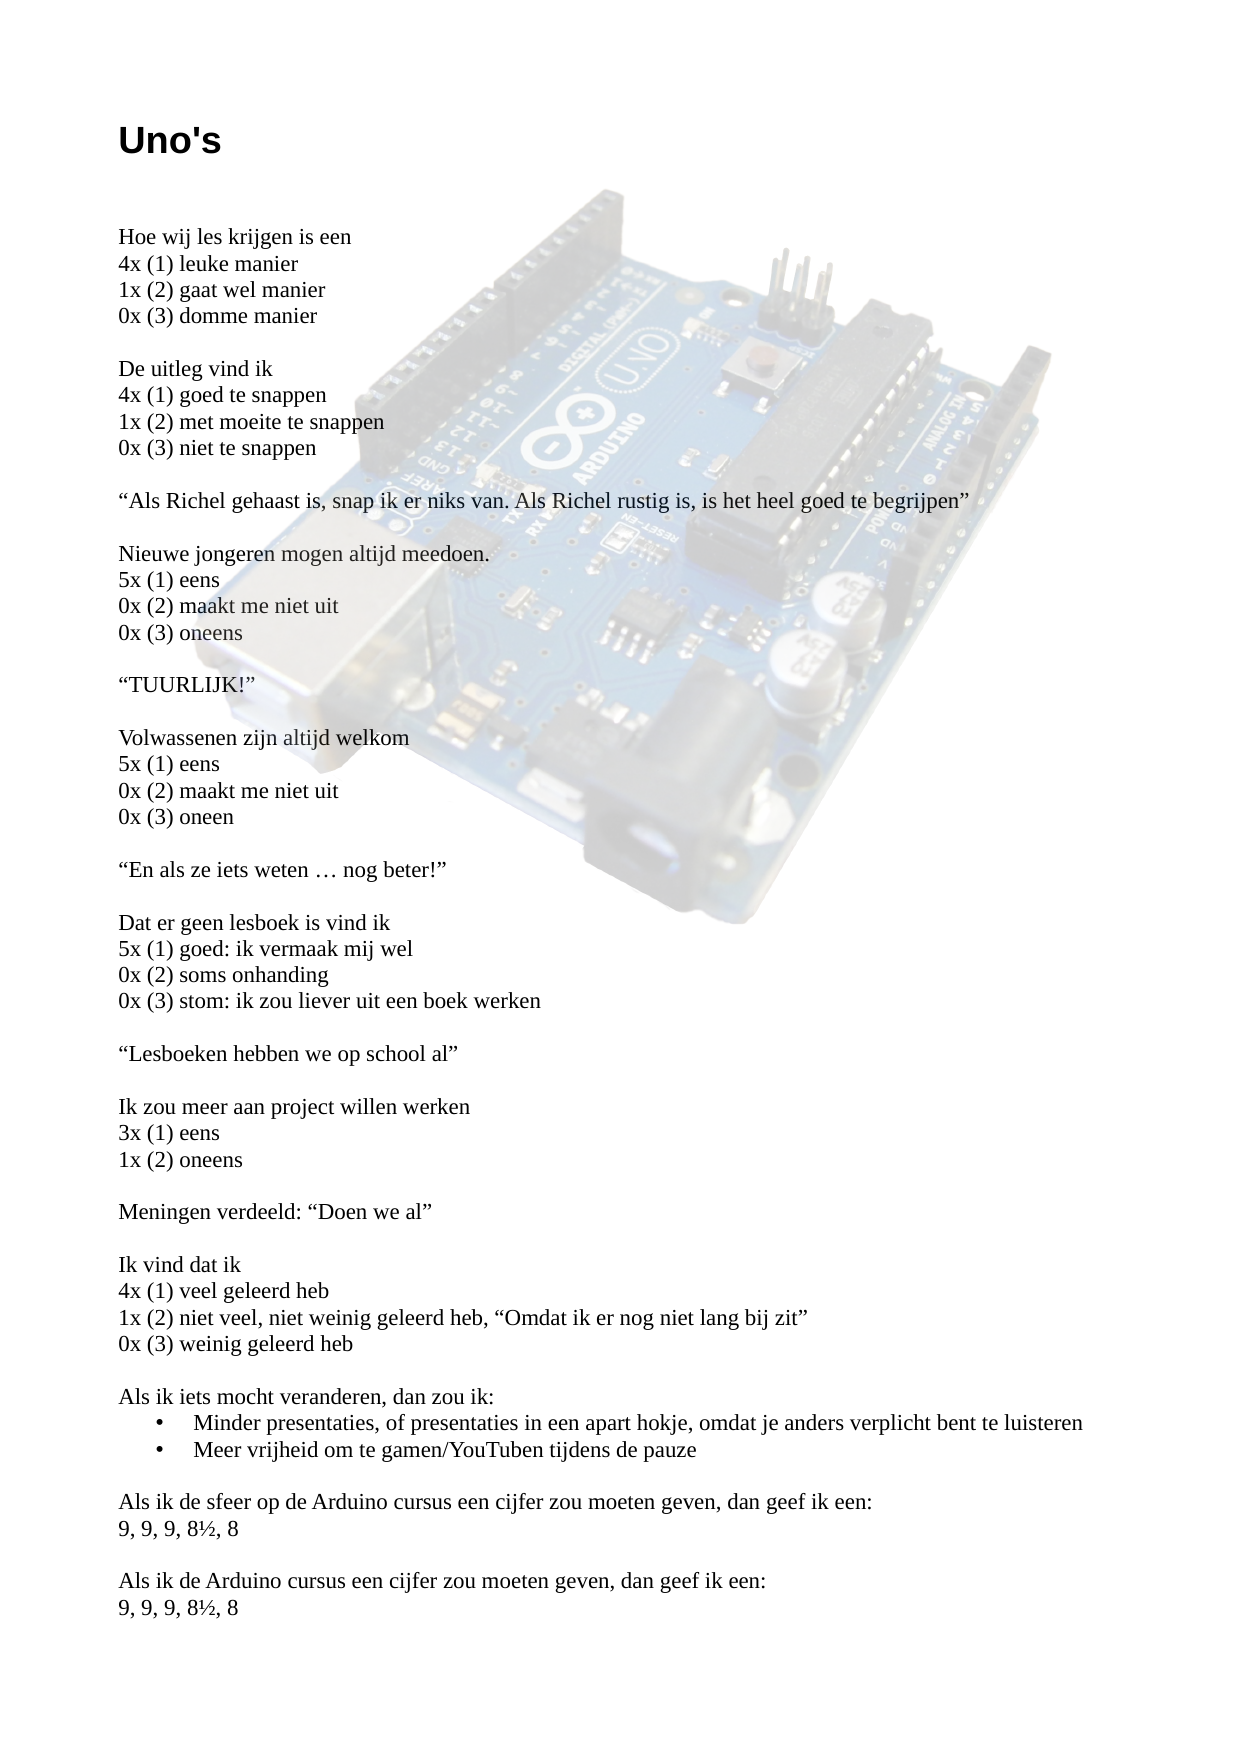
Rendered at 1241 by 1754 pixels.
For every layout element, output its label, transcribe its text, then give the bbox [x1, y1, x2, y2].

picture [191, 813, 201, 824]
picture [306, 444, 316, 455]
picture [261, 391, 271, 402]
picture [637, 497, 644, 508]
picture [235, 629, 242, 640]
picture [514, 492, 536, 508]
picture [293, 602, 301, 613]
picture [179, 787, 196, 798]
picture [229, 601, 234, 613]
picture [129, 945, 140, 956]
picture [120, 414, 128, 429]
picture [208, 443, 213, 455]
picture [134, 550, 140, 561]
picture [895, 497, 905, 513]
picture [155, 440, 165, 455]
picture [226, 734, 236, 745]
picture [184, 233, 189, 249]
picture [206, 997, 222, 1002]
picture [377, 550, 382, 566]
picture [254, 914, 265, 930]
picture [129, 576, 140, 587]
picture [275, 787, 285, 798]
picture [294, 496, 299, 508]
picture [180, 550, 188, 561]
picture [659, 497, 669, 513]
picture [412, 866, 420, 877]
picture [151, 550, 162, 561]
picture [156, 941, 164, 956]
picture [948, 497, 958, 508]
picture [263, 260, 279, 271]
picture [252, 492, 263, 508]
picture [326, 940, 337, 956]
picture [213, 919, 223, 930]
picture [135, 233, 145, 244]
picture [167, 919, 174, 930]
picture [756, 492, 767, 508]
picture [824, 497, 832, 508]
picture [287, 914, 298, 930]
picture [574, 497, 582, 508]
picture [342, 497, 352, 508]
picture [201, 286, 210, 297]
picture [119, 440, 129, 455]
picture [119, 756, 129, 771]
picture [202, 550, 212, 561]
picture [362, 729, 368, 745]
picture [219, 418, 236, 429]
picture [129, 418, 140, 429]
picture [401, 550, 418, 561]
picture [229, 914, 235, 930]
picture [335, 734, 351, 745]
picture [364, 418, 372, 429]
picture [132, 734, 142, 745]
picture [167, 387, 173, 406]
picture [162, 233, 178, 244]
picture [252, 391, 259, 402]
picture [332, 550, 342, 561]
picture [167, 756, 173, 775]
picture [281, 865, 286, 877]
picture [195, 734, 203, 745]
picture [218, 971, 225, 982]
picture [326, 602, 332, 613]
picture [213, 940, 223, 956]
picture [282, 233, 292, 244]
picture [167, 967, 173, 986]
picture [456, 992, 460, 1002]
picture [213, 629, 221, 640]
picture [229, 786, 234, 798]
picture [709, 497, 716, 508]
picture [155, 414, 164, 429]
picture [130, 997, 140, 1002]
picture [380, 945, 396, 956]
picture [155, 809, 165, 824]
text Meningen verdeeld: “Doen we al” [118, 1198, 1122, 1225]
picture [583, 492, 594, 508]
picture [311, 550, 321, 566]
picture [308, 286, 316, 297]
picture [156, 387, 164, 402]
picture [191, 677, 203, 692]
picture [344, 866, 354, 877]
picture [128, 492, 150, 508]
picture [179, 418, 196, 429]
picture [212, 677, 220, 692]
picture [423, 992, 434, 1002]
picture [210, 497, 218, 508]
picture [129, 312, 140, 323]
picture [508, 992, 512, 1002]
picture [258, 418, 264, 429]
picture [351, 418, 362, 434]
picture [675, 497, 681, 508]
text 4x (1) veel geleerd heb [118, 1277, 1122, 1304]
picture [180, 971, 187, 982]
picture [198, 787, 207, 798]
picture [885, 497, 893, 508]
picture [188, 497, 196, 508]
picture [271, 945, 279, 956]
picture [238, 360, 248, 376]
picture [135, 919, 144, 930]
text 3x (1) eens [118, 1119, 1122, 1146]
picture [147, 966, 153, 987]
picture [262, 444, 271, 455]
picture [369, 729, 380, 745]
picture [374, 418, 384, 429]
picture [441, 545, 451, 561]
picture [244, 734, 253, 745]
picture [223, 813, 233, 824]
picture [255, 365, 261, 376]
picture [207, 255, 218, 271]
picture [293, 391, 304, 407]
picture [197, 492, 208, 508]
picture [177, 866, 184, 877]
picture [129, 629, 140, 640]
picture [150, 365, 161, 376]
picture [190, 576, 198, 587]
picture [906, 497, 913, 508]
picture [350, 545, 365, 561]
picture [236, 391, 244, 402]
picture [289, 966, 305, 982]
picture [272, 233, 280, 244]
picture [264, 550, 274, 561]
picture [191, 286, 200, 297]
picture [148, 133, 166, 153]
picture [277, 971, 287, 982]
picture [303, 786, 308, 798]
picture [326, 919, 337, 930]
picture [224, 866, 232, 877]
picture [201, 866, 209, 877]
picture [208, 787, 217, 798]
picture [362, 497, 373, 513]
picture [246, 550, 253, 561]
picture [383, 861, 394, 877]
picture [457, 497, 464, 508]
picture [167, 625, 173, 644]
picture [316, 391, 326, 402]
picture [530, 997, 539, 1002]
picture [295, 444, 303, 455]
picture [167, 282, 173, 301]
picture [119, 967, 129, 982]
picture [178, 233, 184, 244]
picture [129, 971, 140, 982]
picture [567, 497, 573, 508]
picture [135, 365, 143, 376]
picture [119, 941, 129, 956]
picture [189, 971, 199, 982]
picture [367, 866, 377, 882]
picture [201, 133, 220, 153]
picture [330, 418, 339, 429]
picture [208, 417, 213, 429]
picture [333, 497, 340, 508]
picture [281, 945, 305, 956]
picture [340, 418, 351, 434]
text 9, 9, 9, 8½, 8 [118, 1515, 1122, 1541]
picture [169, 133, 190, 153]
picture [230, 390, 235, 402]
picture [266, 417, 271, 429]
picture [313, 497, 320, 508]
picture [216, 866, 222, 877]
picture [769, 497, 777, 508]
picture [267, 734, 277, 745]
picture [228, 228, 246, 244]
picture [404, 497, 412, 508]
picture [216, 734, 224, 745]
picture [938, 497, 946, 508]
picture [286, 787, 292, 798]
picture [267, 919, 277, 930]
picture [288, 417, 293, 429]
picture [298, 866, 308, 877]
picture [194, 127, 199, 136]
picture [147, 755, 153, 776]
picture [249, 418, 257, 429]
picture [194, 550, 199, 566]
picture [160, 861, 175, 877]
picture [301, 286, 307, 297]
picture [272, 312, 281, 323]
picture [405, 865, 410, 877]
picture [307, 945, 316, 956]
picture [147, 808, 153, 829]
text “Lesboeken hebben we op school al” [118, 1040, 1122, 1067]
text 1x (2) oneens [118, 1146, 1122, 1172]
picture [191, 312, 201, 323]
picture [129, 391, 140, 402]
picture [217, 597, 228, 613]
picture [314, 787, 325, 798]
picture [119, 308, 129, 323]
picture [118, 256, 129, 271]
picture [463, 550, 471, 561]
picture [176, 677, 190, 692]
picture [191, 629, 201, 640]
picture [119, 809, 129, 824]
picture [179, 255, 185, 271]
picture [483, 497, 492, 508]
picture [180, 760, 188, 771]
picture [258, 734, 263, 750]
picture [192, 365, 202, 381]
picture [169, 360, 180, 376]
picture [282, 312, 292, 323]
picture [155, 282, 164, 297]
picture [280, 286, 289, 297]
picture [235, 945, 241, 956]
picture [282, 391, 293, 407]
picture [198, 418, 206, 429]
picture [203, 919, 211, 930]
picture [155, 625, 165, 640]
picture [147, 281, 153, 302]
picture [380, 497, 386, 508]
picture [145, 918, 150, 930]
picture [381, 734, 391, 745]
picture [147, 413, 153, 434]
picture [119, 598, 129, 613]
picture [372, 919, 378, 930]
picture [355, 866, 365, 877]
picture [286, 602, 292, 613]
picture [312, 997, 320, 1002]
picture [318, 971, 328, 987]
picture [219, 492, 225, 508]
picture [491, 997, 499, 1002]
picture [129, 286, 140, 297]
picture [261, 286, 278, 297]
picture [180, 576, 188, 587]
picture [199, 971, 216, 982]
picture [155, 783, 164, 798]
picture [386, 492, 397, 508]
picture [214, 233, 221, 244]
picture [119, 361, 134, 376]
picture [205, 677, 211, 692]
picture [236, 919, 244, 930]
text 0x (3) stom: ik zou liever uit een boek werken [118, 1002, 1122, 1014]
picture [243, 497, 251, 508]
picture [299, 550, 309, 561]
picture [242, 992, 246, 1002]
picture [195, 260, 206, 271]
list Minder presentaties, of presentaties in een apart hokje, omdat je anders verplicht bent te luisteren [156, 1409, 1122, 1436]
picture [407, 997, 416, 1002]
picture [119, 783, 129, 798]
picture [311, 734, 316, 750]
picture [180, 813, 190, 824]
picture [181, 919, 191, 935]
picture [413, 497, 420, 508]
picture [261, 233, 271, 249]
picture [186, 260, 194, 271]
picture [203, 391, 211, 402]
picture [212, 760, 219, 771]
picture [333, 786, 338, 798]
picture [353, 734, 361, 745]
picture [129, 813, 140, 824]
picture [232, 497, 242, 513]
picture [167, 256, 173, 275]
picture [252, 233, 257, 249]
text 1x (2) niet veel, niet weinig geleerd heb, “Omdat ik er nog niet lang bij zit” [118, 1304, 1122, 1330]
picture [300, 312, 308, 323]
picture [254, 550, 262, 561]
picture [118, 730, 134, 745]
picture [147, 624, 153, 645]
picture [298, 233, 304, 244]
picture [222, 677, 237, 692]
picture [428, 497, 444, 508]
picture [646, 496, 657, 508]
picture [186, 734, 193, 745]
picture [223, 629, 233, 640]
picture [253, 734, 259, 745]
picture [180, 945, 190, 961]
picture [236, 550, 244, 561]
picture [198, 602, 207, 613]
picture [119, 546, 134, 561]
picture [278, 919, 286, 930]
picture [158, 919, 166, 930]
picture [200, 760, 210, 771]
picture [391, 734, 408, 745]
picture [801, 497, 811, 513]
picture [234, 260, 251, 271]
picture [305, 497, 311, 508]
picture [180, 307, 190, 323]
list Meer vrijheid om te gamen/YouTuben tijdens de pauze [156, 1436, 1122, 1462]
picture [261, 360, 272, 376]
picture [240, 866, 247, 877]
picture [385, 545, 395, 561]
picture [129, 260, 140, 271]
picture [147, 255, 153, 276]
picture [395, 866, 403, 877]
picture [493, 497, 503, 508]
picture [147, 782, 153, 803]
picture [273, 391, 282, 402]
picture [167, 440, 173, 459]
picture [212, 576, 219, 587]
picture [203, 629, 211, 640]
picture [851, 496, 856, 508]
picture [873, 492, 884, 508]
picture [129, 862, 141, 877]
picture [219, 260, 227, 271]
picture [275, 602, 285, 613]
picture [260, 997, 268, 1002]
picture [182, 365, 190, 376]
picture [155, 967, 164, 982]
picture [913, 497, 919, 508]
picture [617, 497, 635, 508]
picture [290, 286, 300, 297]
picture [281, 550, 298, 561]
picture [253, 312, 270, 323]
picture [147, 597, 153, 618]
picture [834, 492, 844, 508]
picture [233, 971, 243, 982]
picture [290, 260, 297, 271]
picture [319, 418, 329, 429]
text 0x (3) weinig geleerd heb [118, 1330, 1122, 1357]
picture [779, 497, 787, 508]
picture [217, 782, 228, 798]
picture [240, 602, 257, 613]
picture [180, 629, 190, 640]
picture [341, 233, 351, 244]
picture [167, 572, 173, 591]
picture [378, 914, 389, 930]
picture [167, 414, 173, 433]
picture [147, 940, 153, 961]
picture [356, 914, 366, 930]
picture [142, 550, 150, 561]
picture [220, 365, 226, 376]
picture [162, 550, 178, 561]
picture [298, 992, 302, 1002]
picture [119, 915, 134, 930]
picture [242, 444, 249, 455]
picture [118, 387, 129, 402]
picture [306, 233, 313, 244]
picture [320, 233, 328, 244]
picture [246, 919, 253, 930]
picture [208, 365, 219, 376]
picture [337, 919, 343, 930]
picture [242, 940, 253, 956]
picture [119, 572, 129, 587]
picture [167, 993, 173, 1002]
picture [386, 997, 394, 1002]
picture [253, 260, 262, 271]
picture [155, 993, 164, 1002]
picture [265, 497, 274, 508]
picture [167, 308, 173, 327]
picture [226, 444, 234, 455]
picture [312, 919, 319, 930]
picture [220, 312, 237, 323]
picture [162, 365, 168, 376]
picture [745, 496, 750, 508]
picture [306, 971, 316, 982]
picture [240, 286, 248, 297]
picture [225, 550, 235, 566]
picture [305, 919, 311, 930]
picture [813, 497, 823, 508]
picture [167, 783, 173, 802]
picture [156, 572, 164, 587]
picture [156, 256, 164, 271]
picture [520, 997, 528, 1002]
picture [303, 601, 308, 613]
picture [333, 997, 341, 1002]
picture [420, 550, 428, 561]
picture [444, 492, 455, 508]
picture [259, 787, 267, 798]
picture [213, 813, 221, 824]
picture [202, 312, 219, 323]
picture [180, 391, 190, 407]
picture [317, 945, 326, 956]
picture [191, 945, 201, 956]
picture [281, 260, 289, 271]
picture [200, 576, 210, 587]
picture [271, 866, 279, 877]
picture [204, 233, 212, 244]
picture [128, 677, 174, 692]
picture [701, 497, 707, 508]
picture [435, 997, 445, 1002]
picture [275, 497, 284, 508]
picture [926, 497, 937, 513]
picture [180, 286, 190, 302]
picture [179, 602, 196, 613]
picture [129, 444, 140, 455]
picture [191, 391, 201, 402]
picture [596, 497, 604, 508]
picture [317, 286, 324, 297]
picture [147, 571, 153, 592]
picture [223, 286, 239, 297]
picture [421, 866, 428, 877]
picture [203, 813, 211, 824]
picture [306, 391, 314, 402]
picture [147, 439, 153, 460]
picture [353, 497, 362, 508]
picture [129, 787, 140, 798]
picture [682, 497, 689, 508]
picture [167, 598, 173, 617]
picture [214, 550, 224, 561]
picture [167, 941, 173, 960]
picture [208, 602, 217, 613]
picture [343, 945, 360, 956]
picture [722, 492, 733, 508]
picture [156, 756, 164, 771]
picture [309, 312, 316, 323]
picture [326, 787, 332, 798]
picture [247, 233, 253, 244]
picture [205, 734, 215, 745]
picture [406, 940, 412, 956]
picture [259, 945, 270, 956]
picture [367, 945, 372, 961]
picture [180, 444, 196, 455]
picture [310, 418, 317, 429]
picture [254, 866, 270, 877]
picture [212, 285, 217, 297]
picture [166, 493, 180, 508]
picture [119, 993, 129, 1002]
picture [538, 497, 545, 508]
picture [471, 497, 482, 508]
picture [735, 497, 743, 508]
picture [191, 866, 200, 877]
picture [147, 233, 155, 244]
picture [330, 233, 338, 244]
picture [333, 601, 338, 613]
picture [147, 386, 153, 407]
picture [251, 444, 261, 455]
picture [319, 729, 329, 745]
text Als ik de Arduino cursus een cijfer zou moeten geven, dan geef ik een: [118, 1567, 1122, 1594]
picture [284, 729, 299, 745]
picture [119, 229, 134, 244]
picture [919, 497, 924, 513]
picture [181, 497, 187, 508]
picture [366, 549, 377, 561]
picture [552, 493, 566, 508]
picture [272, 418, 280, 429]
picture [788, 492, 794, 508]
picture [147, 992, 153, 1002]
picture [238, 418, 248, 429]
picture [473, 550, 483, 561]
picture [238, 312, 246, 323]
picture [361, 945, 367, 956]
picture [155, 308, 165, 323]
text Ik zou meer aan project willen werken [118, 1093, 1122, 1119]
picture [227, 365, 237, 376]
picture [605, 492, 611, 508]
picture [177, 734, 184, 745]
picture [149, 734, 165, 745]
picture [203, 945, 211, 956]
picture [397, 997, 405, 1002]
picture [155, 598, 164, 613]
picture [195, 997, 205, 1002]
picture [300, 733, 311, 745]
picture [244, 971, 254, 982]
picture [267, 971, 276, 982]
picture [293, 787, 301, 798]
picture [192, 919, 200, 930]
picture [314, 602, 325, 613]
picture [120, 127, 143, 153]
picture [285, 497, 292, 508]
picture [220, 443, 225, 455]
picture [283, 444, 294, 460]
text Als ik de sfeer op de Arduino cursus een cijfer zou moeten geven, dan geef ik een: [118, 1488, 1122, 1515]
picture [147, 307, 153, 328]
picture [213, 386, 223, 402]
text Als ik iets mocht veranderen, dan zou ik: [118, 1383, 1122, 1409]
picture [322, 550, 330, 561]
picture [270, 997, 280, 1002]
picture [430, 550, 438, 561]
picture [197, 228, 203, 244]
picture [344, 919, 354, 930]
picture [129, 760, 140, 771]
picture [129, 602, 140, 613]
picture [143, 729, 149, 745]
picture [272, 444, 283, 460]
picture [255, 966, 266, 982]
picture [143, 866, 153, 877]
picture [249, 281, 255, 297]
picture [294, 418, 302, 429]
picture [119, 625, 129, 640]
picture [198, 444, 206, 455]
picture [293, 312, 299, 323]
picture [190, 760, 198, 771]
picture [167, 809, 173, 828]
picture [234, 865, 239, 877]
picture [259, 602, 267, 613]
text Ik vind dat ik [118, 1251, 1122, 1277]
picture [397, 945, 405, 956]
picture [152, 497, 159, 508]
picture [452, 550, 462, 561]
picture [288, 866, 296, 877]
picture [858, 497, 866, 508]
picture [167, 734, 176, 745]
picture [240, 787, 257, 798]
picture [447, 997, 455, 1002]
picture [120, 282, 128, 297]
text 9, 9, 9, 8½, 8 [118, 1594, 1122, 1620]
